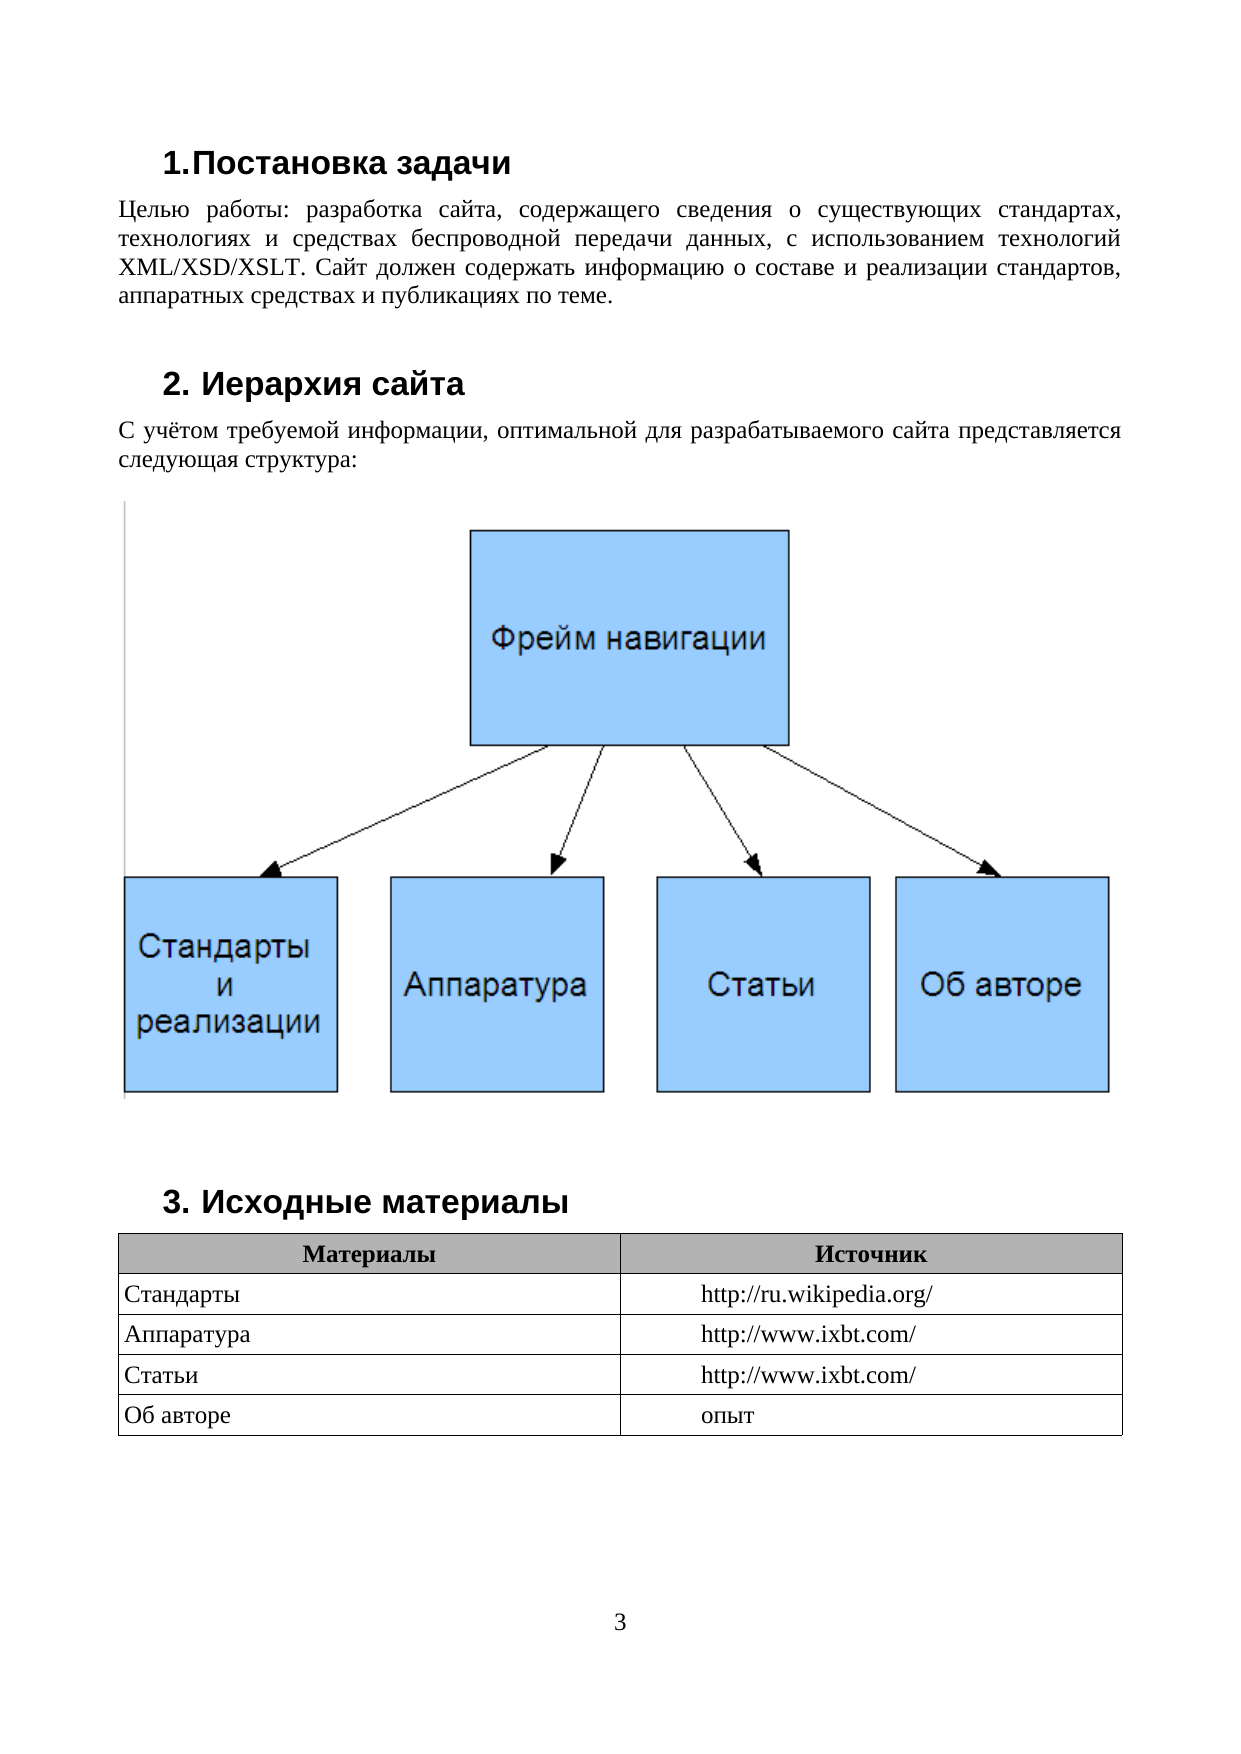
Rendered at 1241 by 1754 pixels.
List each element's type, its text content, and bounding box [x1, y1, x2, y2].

subtitle Иерархия сайта [162, 364, 1122, 402]
table_cell Аппаратура [119, 1315, 620, 1354]
table_header Источник [621, 1234, 1122, 1273]
subtitle Исходные материалы [162, 1182, 1122, 1221]
table_cell опыт [621, 1395, 1122, 1435]
table_header Материалы [119, 1234, 620, 1273]
table_cell http://ru.wikipedia.org/ [621, 1274, 1122, 1314]
table_cell Об авторе [119, 1395, 620, 1435]
picture [118, 501, 1122, 1099]
subtitle Постановка задачи [162, 143, 1122, 182]
table_cell Стандарты [119, 1274, 620, 1314]
table_cell http://www.ixbt.com/ [621, 1315, 1122, 1354]
table_cell http://www.ixbt.com/ [621, 1355, 1122, 1394]
table_cell Статьи [119, 1355, 620, 1394]
text Целью работы: разработка сайта, содержащего сведения о существующих стандартах, технологиях и средствах беспроводной передачи данных, с использованием технологий XML/XSD/XSLT. Сайт должен содержать информацию о составе и реализации стандартов, аппаратных средствах и публикациях по теме. [118, 194, 1122, 309]
text С учётом требуемой информации, оптимальной для разрабатываемого сайта представляется следующая структура: [118, 415, 1122, 472]
